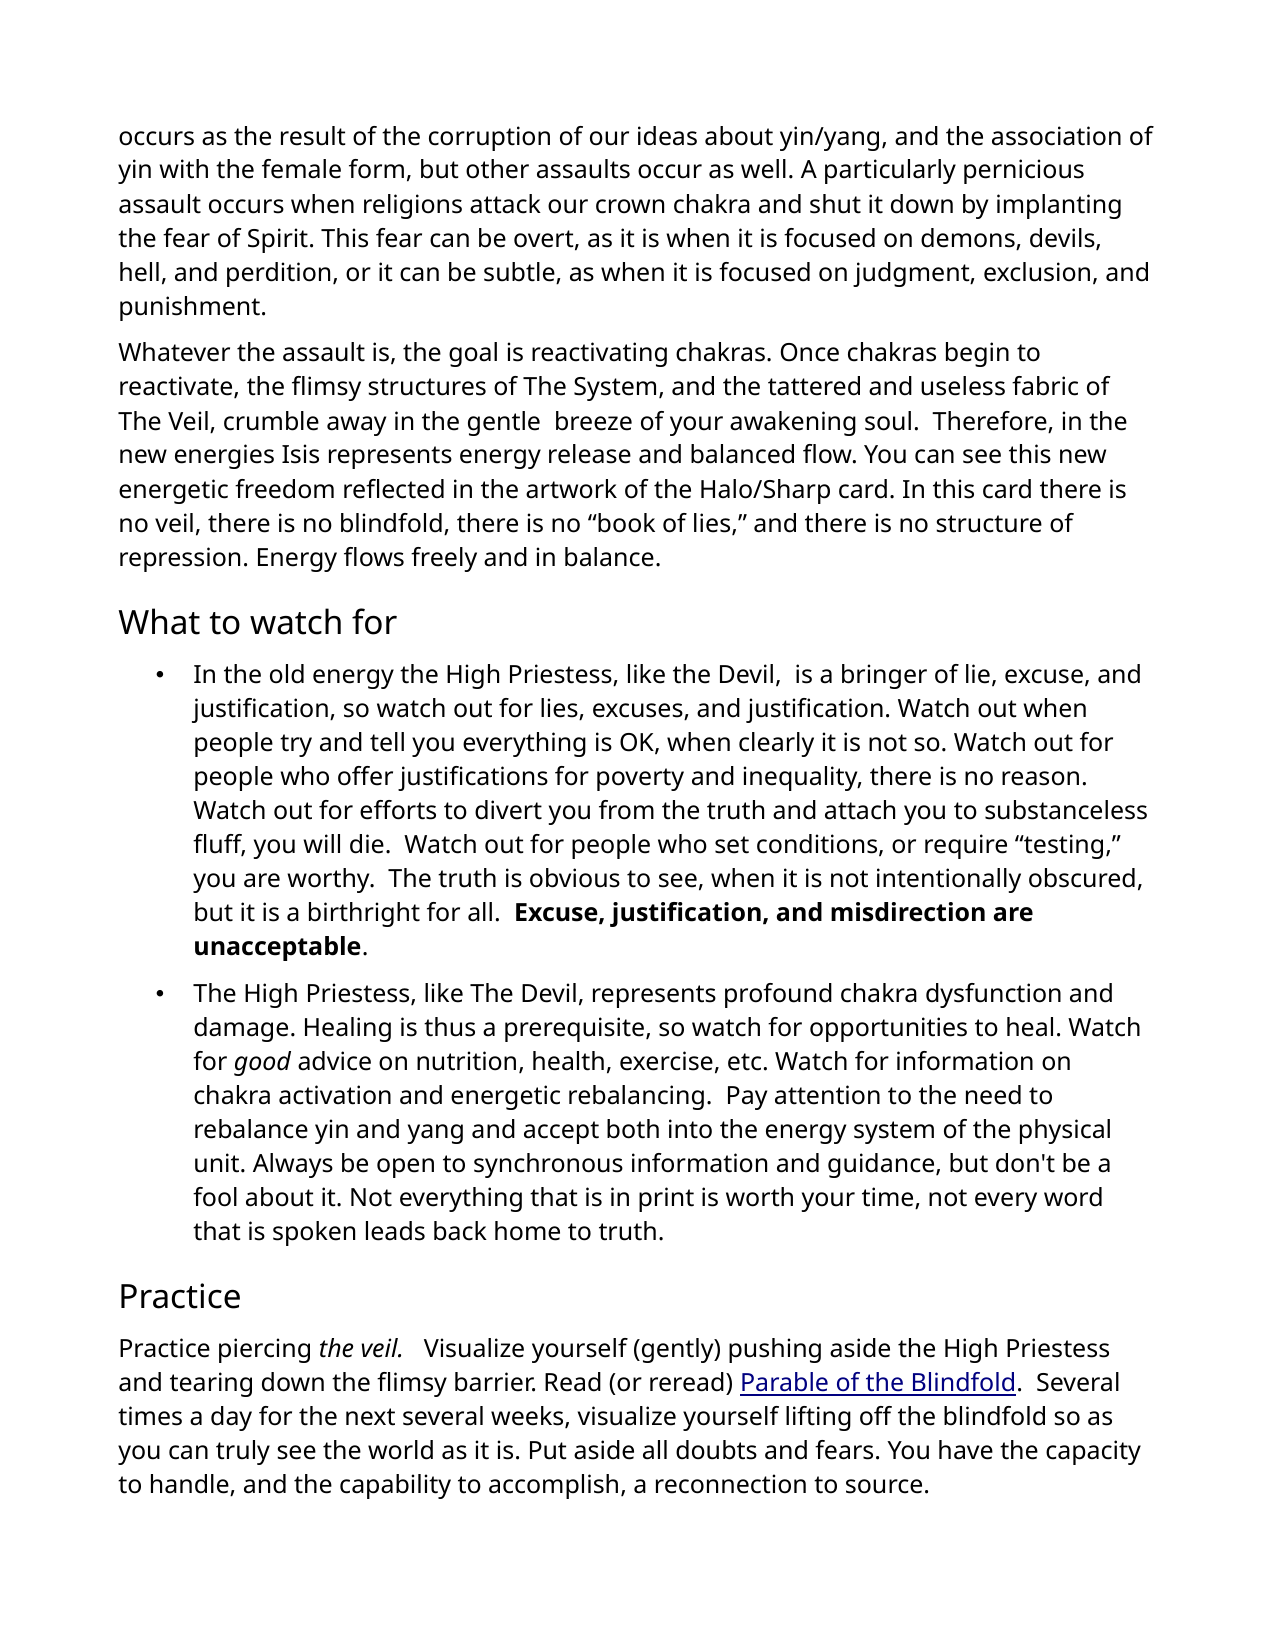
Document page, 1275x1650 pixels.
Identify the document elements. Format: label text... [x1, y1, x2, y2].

list The High Priestess, like The Devil, represents profound chakra dysfunction and damage. Healing is thus a prerequisite, so watch for opportunities to heal. Watch for good advice on nutrition, health, exercise, etc. Watch for information on chakra activation and energetic rebalancing. Pay attention to the need to rebalance yin and yang and accept both into the energy system of the physical unit. Always be open to synchronous information and guidance, but don't be a fool about it. Not everything that is in print is worth your time, not every word that is spoken leads back home to truth. [156, 975, 1157, 1248]
text Practice piercing the veil. Visualize yourself (gently) pushing aside the High Priestess and tearing down the flimsy barrier. Read (or reread) Parable of the Blindfold. Several times a day for the next several weeks, visualize yourself lifting off the blindfold so as you can truly see the world as it is. Put aside all doubts and fears. You have the capacity to handle, and the capability to accomplish, a reconnection to source. [118, 1331, 1157, 1501]
subtitle What to watch for [118, 598, 1157, 644]
text Whatever the assault is, the goal is reactivating chakras. Once chakras begin to reactivate, the flimsy structures of The System, and the tattered and useless fabric of The Veil, crumble away in the gentle breeze of your awakening soul. Therefore, in the new energies Isis represents energy release and balanced flow. You can see this new energetic freedom reflected in the artwork of the Halo/Sharp card. In this card there is no veil, there is no blindfold, there is no “book of lies,” and there is no structure of repression. Energy flows freely and in balance. [118, 335, 1157, 573]
subtitle Practice [118, 1273, 1157, 1318]
list In the old energy the High Priestess, like the Devil, is a bringer of lie, excuse, and justification, so watch out for lies, excuses, and justification. Watch out when people try and tell you everything is OK, when clearly it is not so. Watch out for people who offer justifications for poverty and inequality, there is no reason. Watch out for efforts to divert you from the truth and attach you to substanceless fluff, you will die. Watch out for people who set conditions, or require “testing,” you are worthy. The truth is obvious to see, when it is not intentionally obscured, but it is a birthright for all. Excuse, justification, and misdirection are unacceptable. [156, 656, 1157, 963]
text occurs as the result of the corruption of our ideas about yin/yang, and the association of yin with the female form, but other assaults occur as well. A particularly pernicious assault occurs when religions attack our crown chakra and shut it down by implanting the fear of Spirit. This fear can be overt, as it is when it is focused on demons, devils, hell, and perdition, or it can be subtle, as when it is focused on judgment, exclusion, and punishment. [118, 118, 1157, 322]
